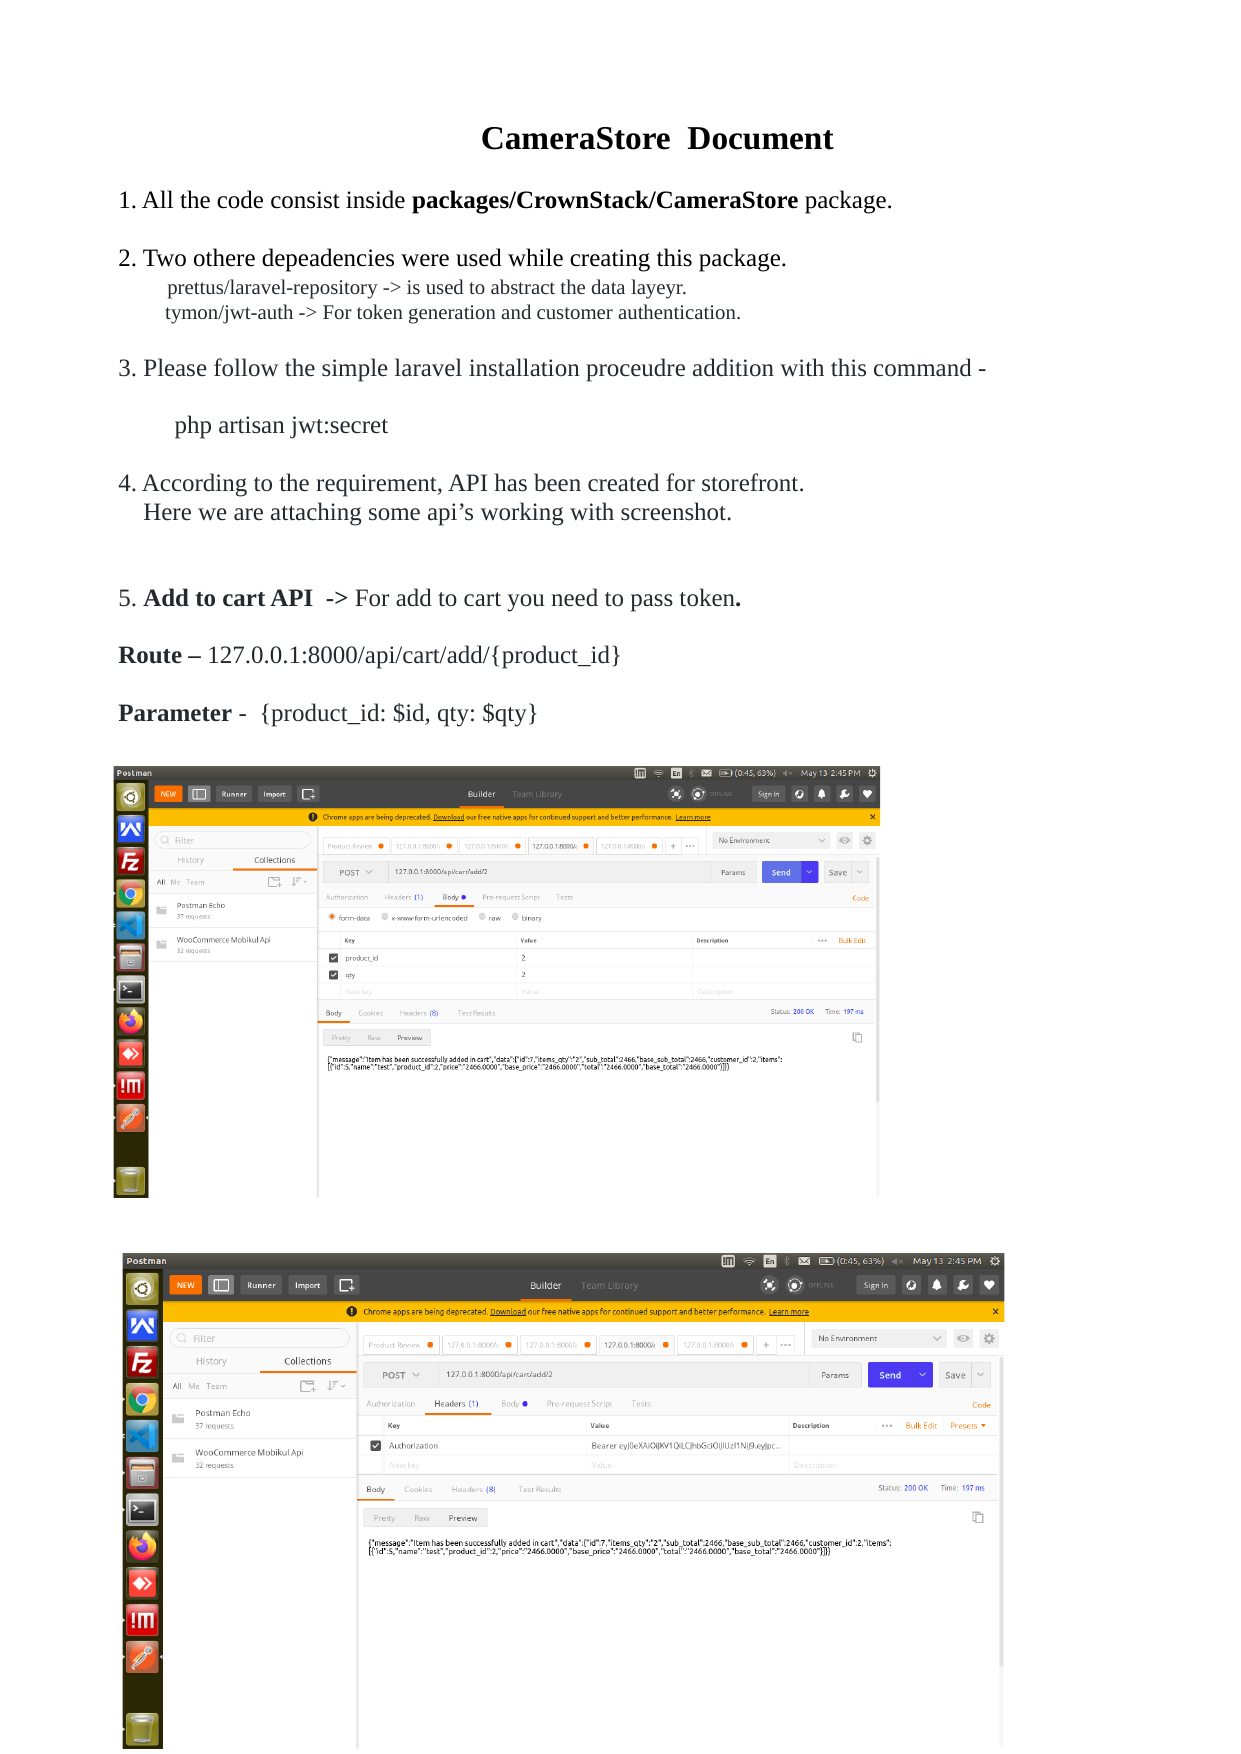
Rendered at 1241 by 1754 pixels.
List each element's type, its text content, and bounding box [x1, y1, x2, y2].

text 2. Two othere depeadencies were used while creating this package. [118, 243, 1122, 271]
text 4. According to the requirement, API has been created for storefront. [118, 468, 1122, 497]
text 3. Please follow the simple laravel installation proceudre addition with this command - [118, 353, 1122, 382]
text php artisan jwt:secret [118, 411, 1122, 439]
text Here we are attaching some api’s working with screenshot. [118, 497, 1122, 526]
text Route – 127.0.0.1:8000/api/cart/add/{product_id} [118, 641, 1122, 669]
text 5. Add to cart API -> For add to cart you need to pass token. [118, 583, 1122, 612]
picture [113, 766, 880, 1198]
text 1. All the code consist inside packages/CrownStack/CameraStore package. [118, 185, 1122, 214]
text Parameter - {product_id: $id, qty: $qty} [118, 698, 1122, 727]
text CameraStore Document [118, 118, 1122, 156]
picture [122, 1253, 1005, 1749]
text tymon/jwt-auth -> For token generation and customer authentication. [118, 300, 1122, 324]
text prettus/laravel-repository -> is used to abstract the data layeyr. [118, 271, 1122, 300]
